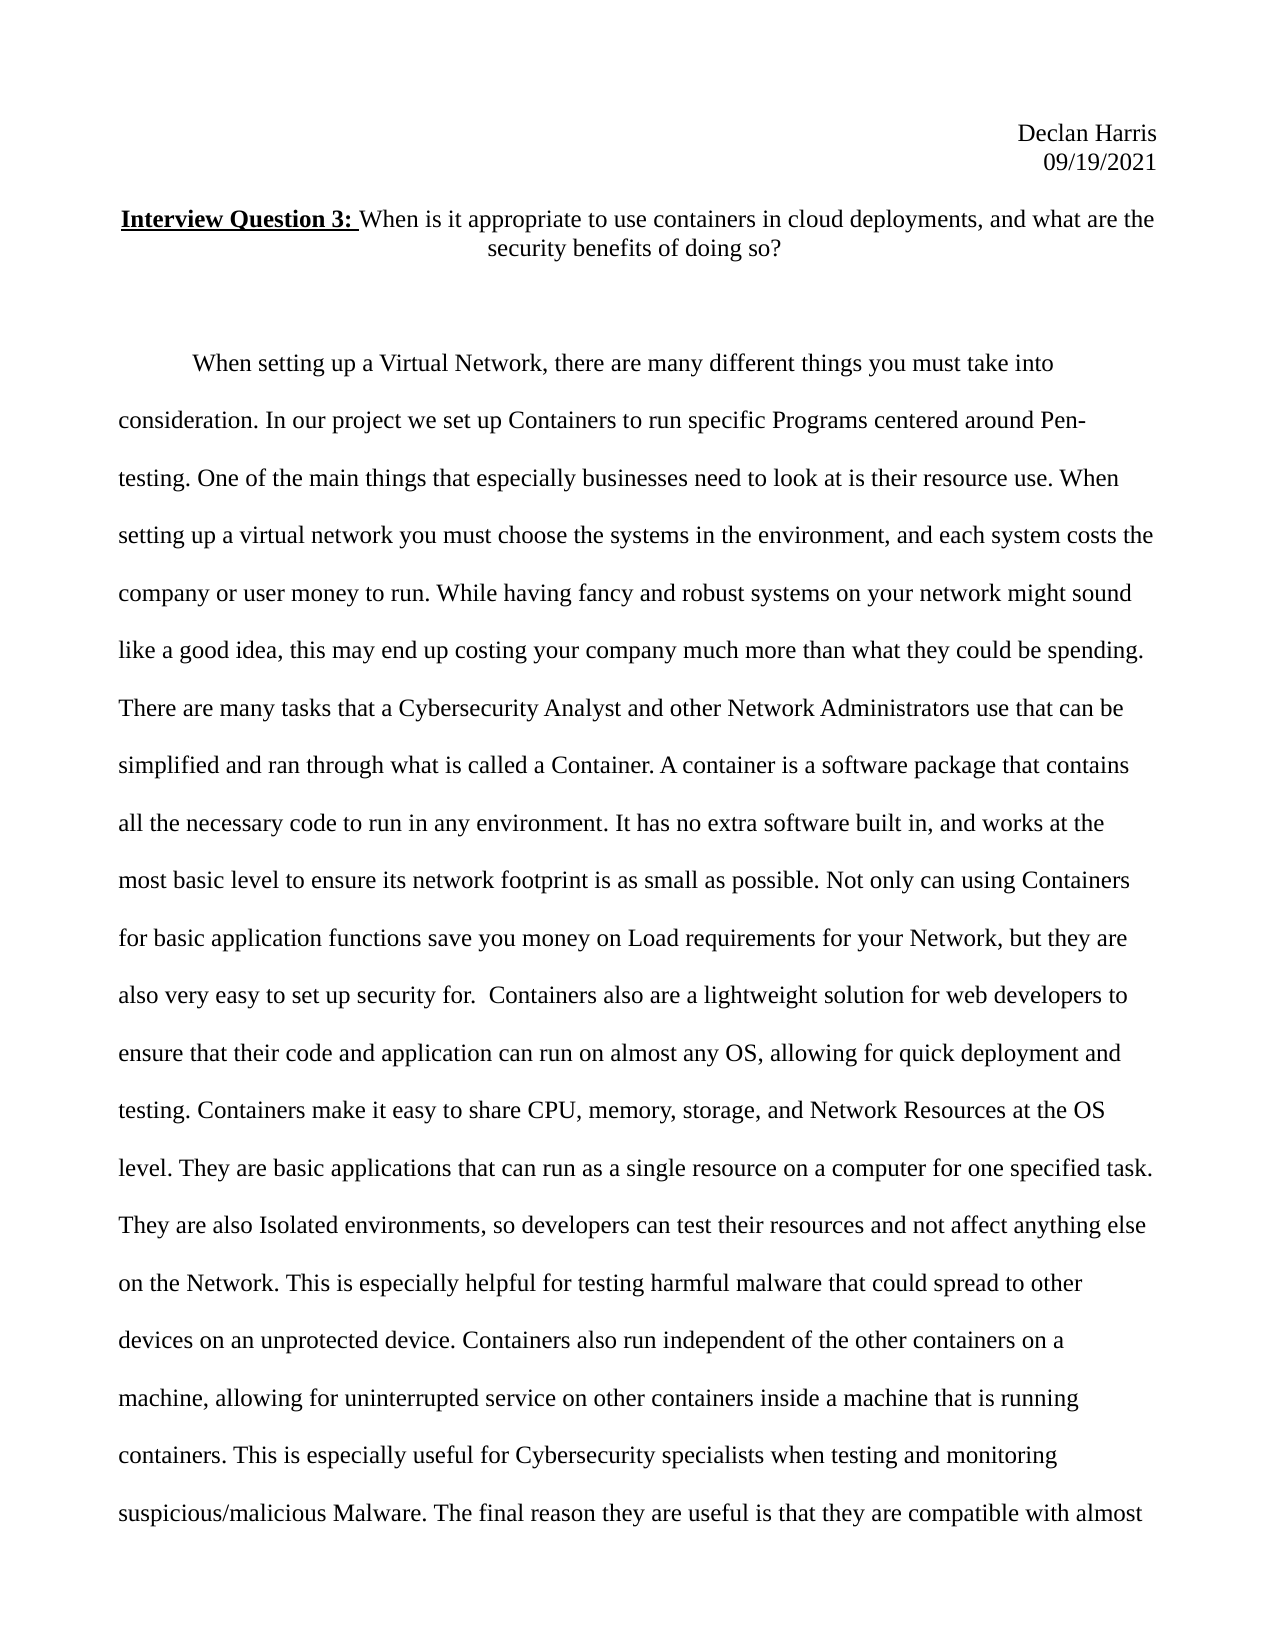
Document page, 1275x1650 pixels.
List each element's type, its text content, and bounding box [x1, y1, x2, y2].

text Interview Question 3: When is it appropriate to use containers in cloud deployments, and what are the security benefits of doing so? [118, 204, 1157, 262]
text 09/19/2021 [118, 147, 1157, 176]
text Declan Harris [118, 118, 1157, 147]
text When setting up a Virtual Network, there are many different things you must take into consideration. In our project we set up Containers to run specific Programs centered around Pen-testing. One of the main things that especially businesses need to look at is their resource use. When setting up a virtual network you must choose the systems in the environment, and each system costs the company or user money to run. While having fancy and robust systems on your network might sound like a good idea, this may end up costing your company much more than what they could be spending. There are many tasks that a Cybersecurity Analyst and other Network Administrators use that can be simplified and ran through what is called a Container. A container is a software package that contains all the necessary code to run in any environment. It has no extra software built in, and works at the most basic level to ensure its network footprint is as small as possible. Not only can using Containers for basic application functions save you money on Load requirements for your Network, but they are also very easy to set up security for. Containers also are a lightweight solution for web developers to ensure that their code and application can run on almost any OS, allowing for quick deployment and testing. Containers make it easy to share CPU, memory, storage, and Network Resources at the OS level. They are basic applications that can run as a single resource on a computer for one specified task. They are also Isolated environments, so developers can test their resources and not affect anything else on the Network. This is especially helpful for testing harmful malware that could spread to other devices on an unprotected device. Containers also run independent of the other containers on a machine, allowing for uninterrupted service on other containers inside a machine that is running containers. This is especially useful for Cybersecurity specialists when testing and monitoring suspicious/malicious Malware. The final reason they are useful is that they are compatible with almost [118, 348, 1157, 1527]
